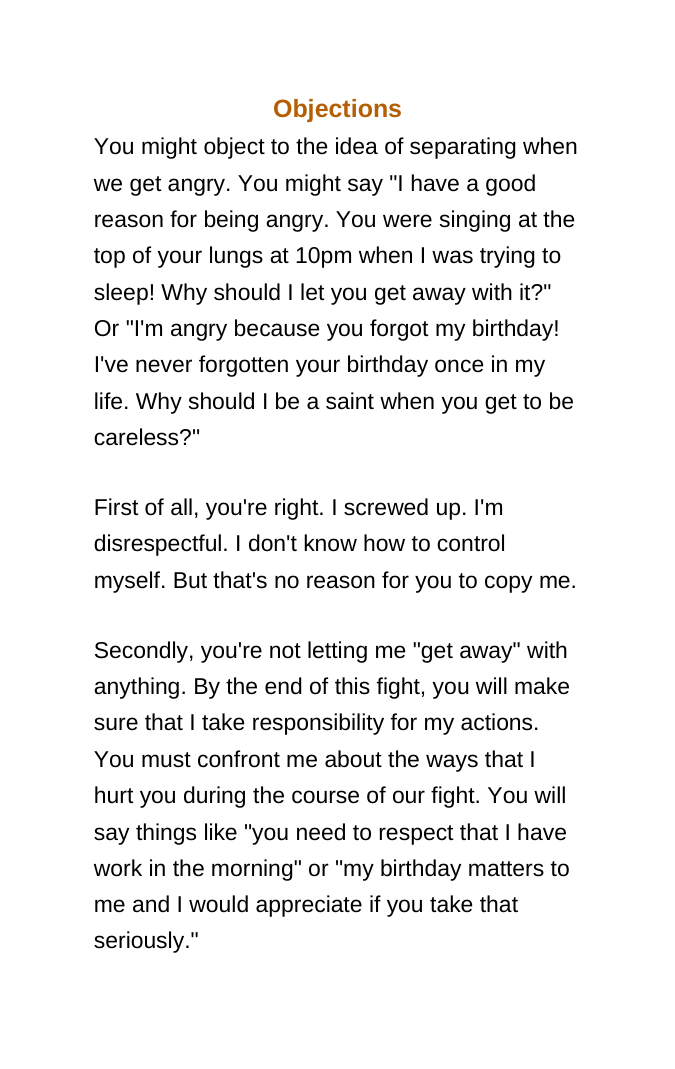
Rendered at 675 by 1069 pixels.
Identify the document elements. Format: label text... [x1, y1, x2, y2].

subtitle Objections [94, 94, 581, 122]
text Secondly, you're not letting me "get away" with anything. By the end of this fight, you will make sure that I take responsibility for my actions. You must confront me about the ways that I hurt you during the course of our fight. You will say things like "you need to respect that I have work in the morning" or "my birthday matters to me and I would appreciate if you take that seriously." [94, 637, 581, 954]
text You might object to the idea of separating when we get angry. You might say "I have a good reason for being angry. You were singing at the top of your lungs at 10pm when I was trying to sleep! Why should I let you get away with it?" Or "I'm angry because you forgot my birthday! I've never forgotten your birthday once in my life. Why should I be a saint when you get to be careless?" [94, 133, 581, 451]
text First of all, you're right. I screwed up. I'm disrespectful. I don't know how to control myself. But that's no reason for you to copy me. [94, 494, 581, 593]
